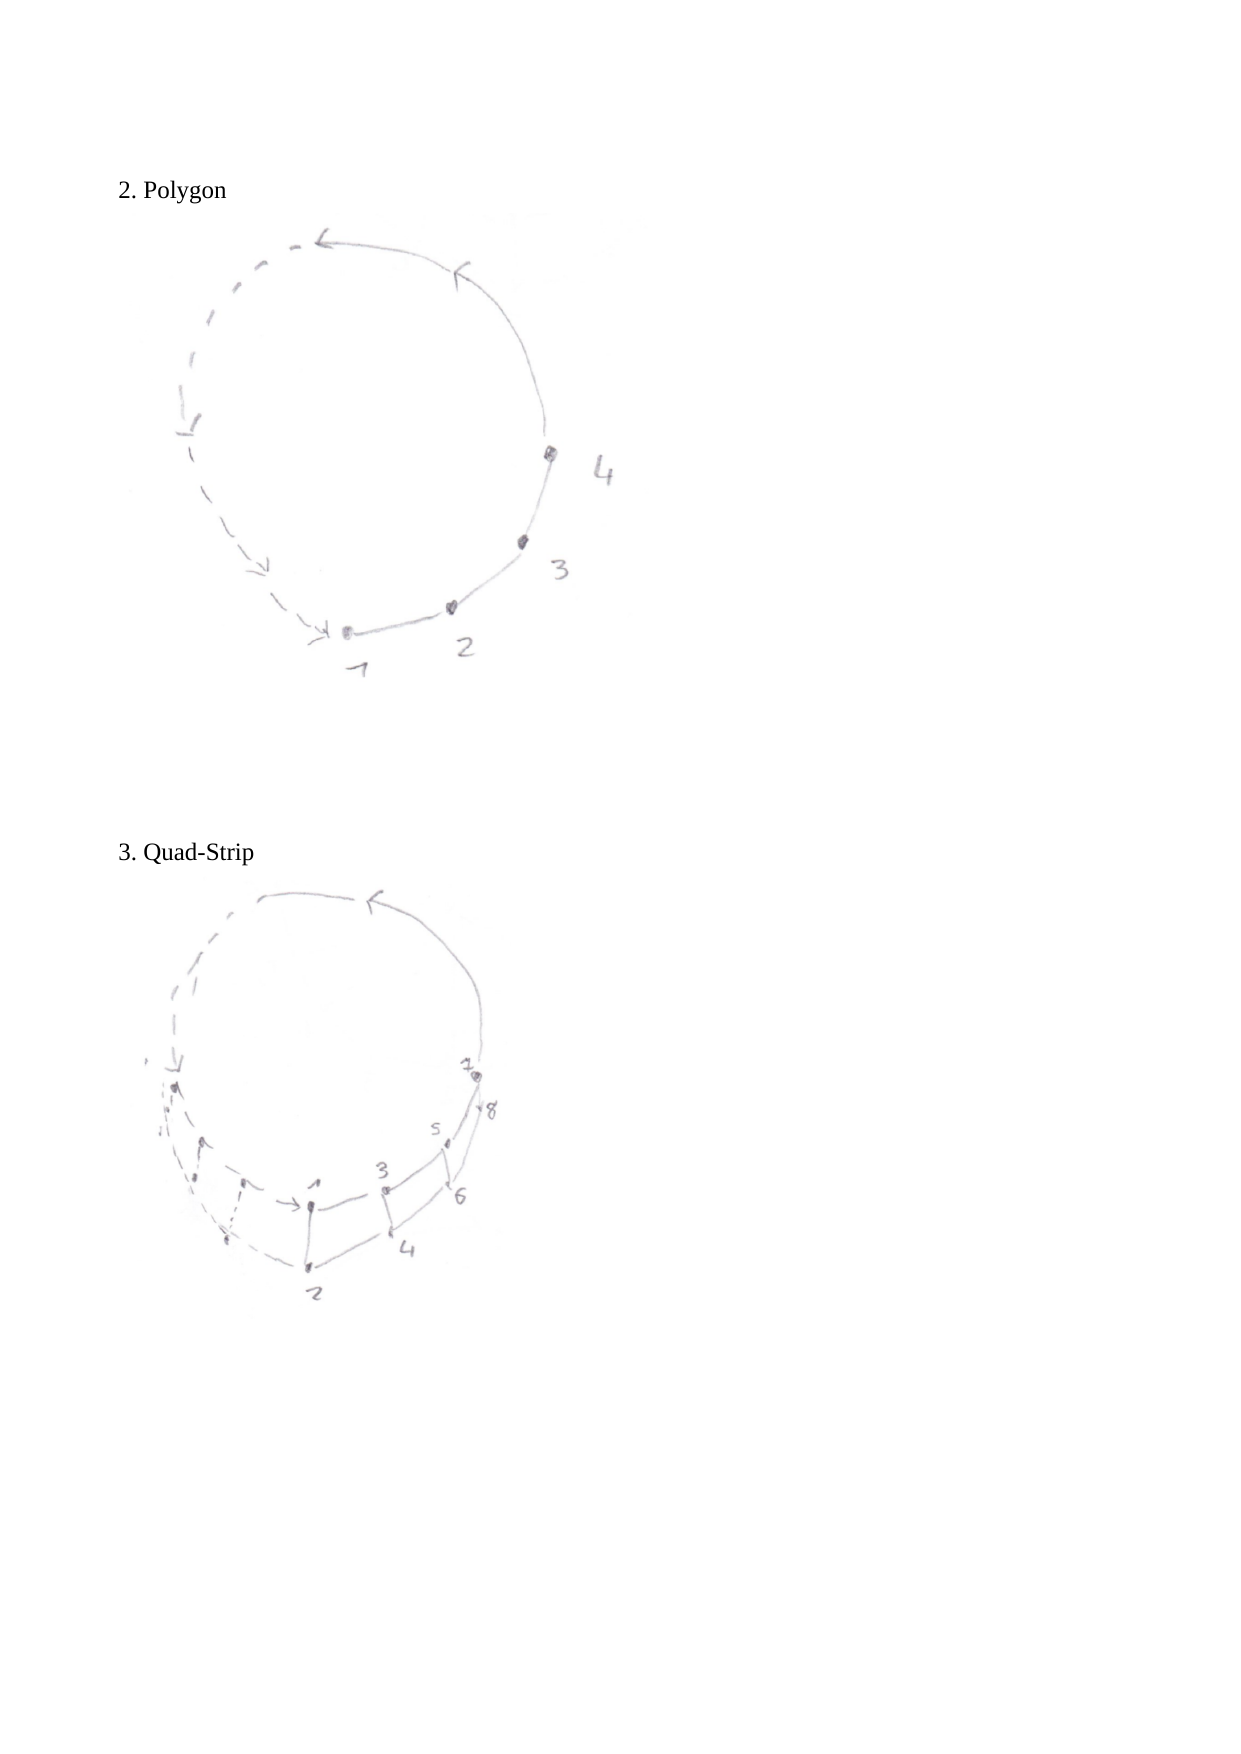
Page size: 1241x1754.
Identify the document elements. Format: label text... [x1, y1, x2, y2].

picture [128, 874, 511, 1321]
text 2. Polygon [118, 176, 1122, 204]
picture [128, 213, 649, 702]
text 3. Quad-Strip [118, 837, 1122, 866]
